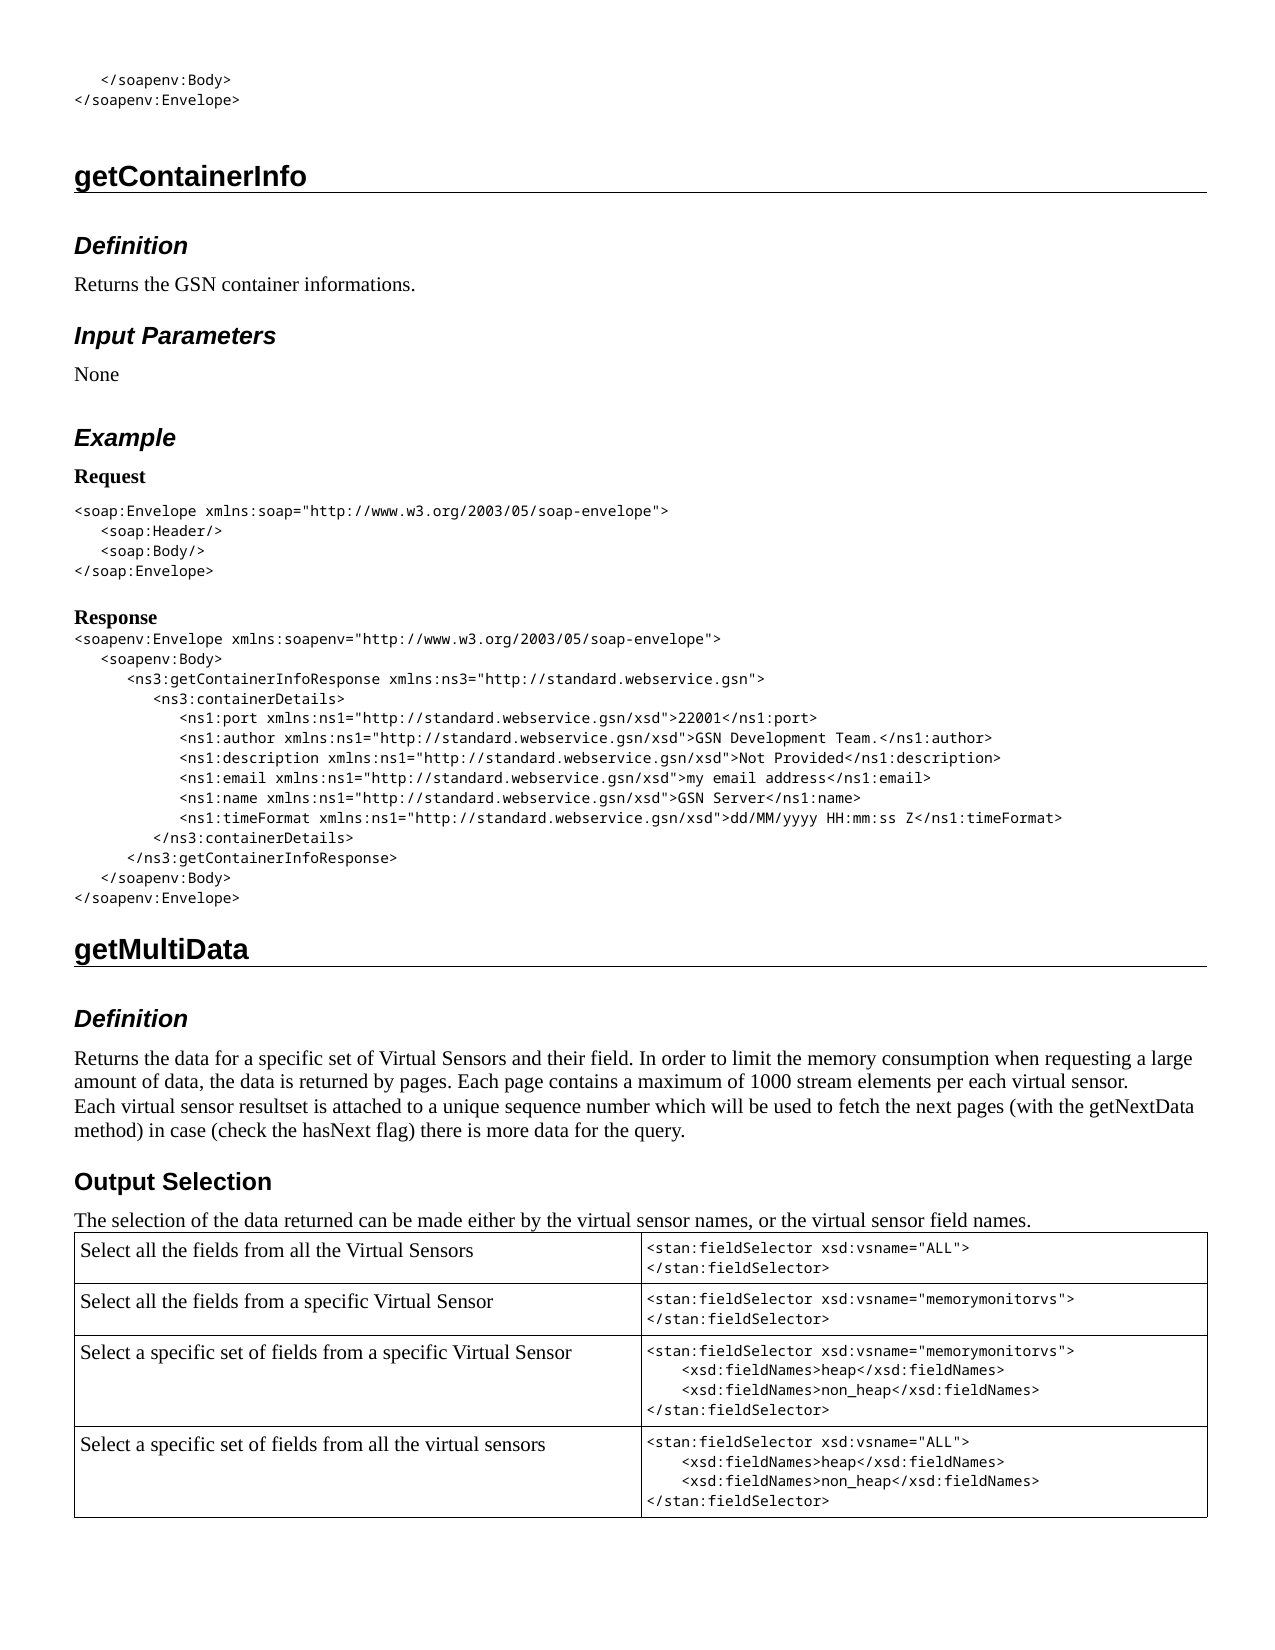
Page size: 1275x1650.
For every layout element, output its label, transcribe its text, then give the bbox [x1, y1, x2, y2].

text <soapenv:Envelope xmlns:soapenv="http://www.w3.org/2003/05/soap-envelope"> [74, 629, 1207, 649]
subtitle getContainerInfo [74, 159, 1207, 192]
text <ns1:description xmlns:ns1="http://standard.webservice.gsn/xsd">Not Provided</ns1:description> [74, 748, 1207, 768]
table_header <stan:fieldSelector xsd:vsname="ALL"> </stan:fieldSelector> [642, 1233, 1207, 1283]
text <ns1:timeFormat xmlns:ns1="http://standard.webservice.gsn/xsd">dd/MM/yyyy HH:mm:ss Z</ns1:timeFormat> [74, 808, 1207, 828]
table_cell Select a specific set of fields from a specific Virtual Sensor [75, 1336, 641, 1426]
text </soapenv:Envelope> [74, 90, 1207, 109]
subtitle Input Parameters [74, 321, 1207, 349]
table_cell <stan:fieldSelector xsd:vsname="memorymonitorvs"> <xsd:fieldNames>heap</xsd:fieldNames> <xsd:fieldNames>non_heap</xsd:fieldNames> </stan:fieldSelector> [642, 1336, 1207, 1426]
subtitle Definition [74, 1004, 1207, 1033]
text </soapenv:Envelope> [74, 887, 1207, 907]
text <ns3:getContainerInfoResponse xmlns:ns3="http://standard.webservice.gsn"> [74, 668, 1207, 688]
table_cell <stan:fieldSelector xsd:vsname="ALL"> <xsd:fieldNames>heap</xsd:fieldNames> <xsd:fieldNames>non_heap</xsd:fieldNames> </stan:fieldSelector> [642, 1427, 1207, 1517]
text <ns1:email xmlns:ns1="http://standard.webservice.gsn/xsd">my email address</ns1:email> [74, 768, 1207, 788]
text <soap:Envelope xmlns:soap="http://www.w3.org/2003/05/soap-envelope"> [74, 501, 1207, 521]
subtitle Example [74, 423, 1207, 452]
text </ns3:getContainerInfoResponse> [74, 848, 1207, 867]
text Response [74, 605, 1207, 629]
table_cell <stan:fieldSelector xsd:vsname="memorymonitorvs"> </stan:fieldSelector> [642, 1284, 1207, 1334]
text <ns1:port xmlns:ns1="http://standard.webservice.gsn/xsd">22001</ns1:port> [74, 708, 1207, 728]
text <soapenv:Body> [74, 649, 1207, 668]
table_cell Select all the fields from a specific Virtual Sensor [75, 1284, 641, 1334]
text Returns the GSN container informations. [74, 272, 1207, 296]
text <soap:Header/> [74, 521, 1207, 541]
text </soapenv:Body> [74, 70, 1207, 90]
subtitle Output Selection [74, 1167, 1207, 1195]
subtitle getMultiData [74, 932, 1207, 966]
table_cell Select a specific set of fields from all the virtual sensors [75, 1427, 641, 1517]
table_header Select all the fields from all the Virtual Sensors [75, 1233, 641, 1283]
text <ns1:name xmlns:ns1="http://standard.webservice.gsn/xsd">GSN Server</ns1:name> [74, 788, 1207, 808]
text Returns the data for a specific set of Virtual Sensors and their field. In order to limit the memory consumption when requesting a large amount of data, the data is returned by pages. Each page contains a maximum of 1000 stream elements per each virtual sensor. [74, 1045, 1207, 1093]
text </soap:Envelope> [74, 561, 1207, 581]
text </ns3:containerDetails> [74, 828, 1207, 848]
text Each virtual sensor resultset is attached to a unique sequence number which will be used to fetch the next pages (with the getNextData method) in case (check the hasNext flag) there is more data for the query. [74, 1093, 1207, 1142]
text Request [74, 464, 1207, 488]
text <soap:Body/> [74, 541, 1207, 561]
text None [74, 362, 1207, 386]
subtitle Definition [74, 231, 1207, 259]
text <ns3:containerDetails> [74, 688, 1207, 708]
text </soapenv:Body> [74, 867, 1207, 887]
text <ns1:author xmlns:ns1="http://standard.webservice.gsn/xsd">GSN Development Team.</ns1:author> [74, 728, 1207, 748]
text The selection of the data returned can be made either by the virtual sensor names, or the virtual sensor field names. [74, 1208, 1207, 1232]
